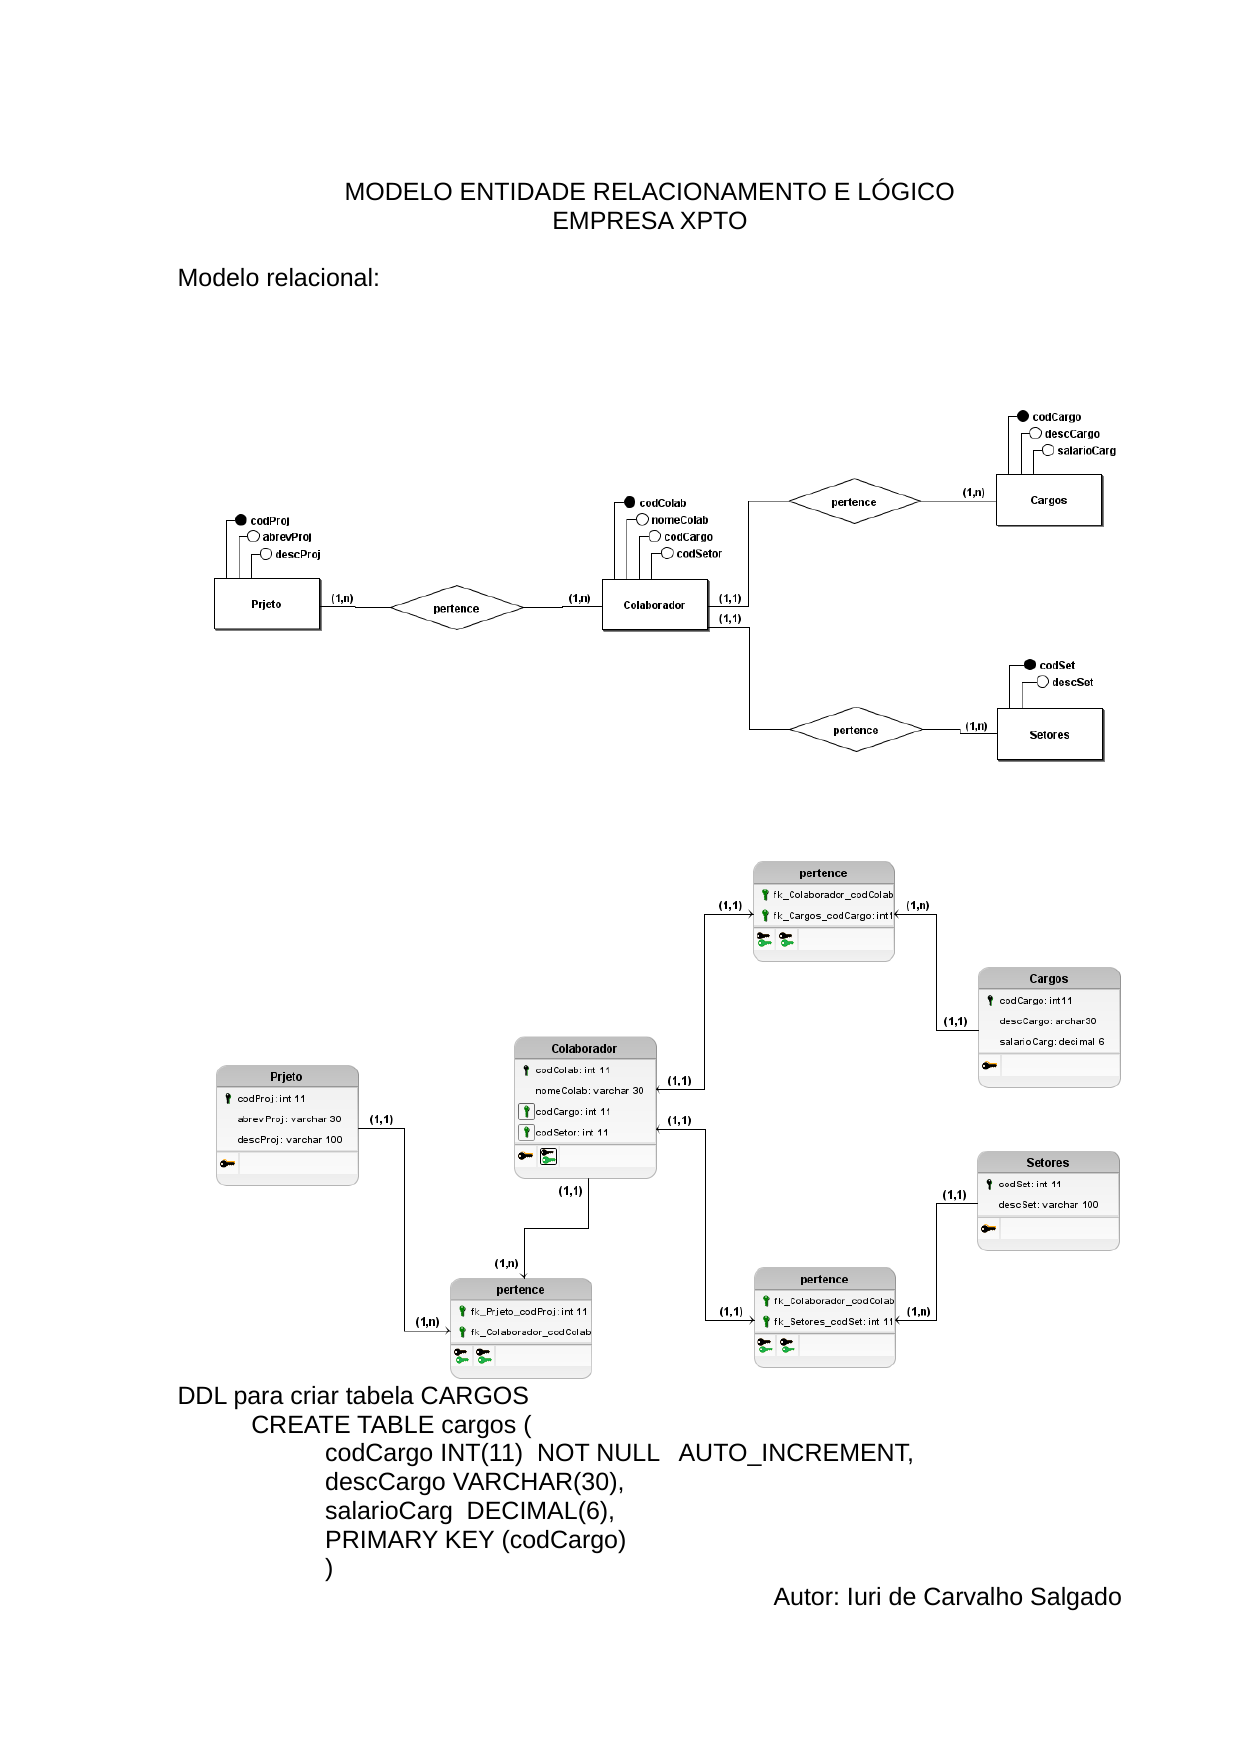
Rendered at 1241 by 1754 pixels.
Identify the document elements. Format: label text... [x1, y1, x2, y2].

text Autor: Iuri de Carvalho Salgado [177, 1582, 1122, 1611]
text DDL para criar tabela CARGOS [177, 1381, 1122, 1409]
text salarioCarg DECIMAL(6), [177, 1496, 1122, 1524]
picture [177, 791, 1123, 1381]
text EMPRESA XPTO [177, 206, 1122, 235]
text descCargo VARCHAR(30), [177, 1467, 1122, 1496]
text ) [177, 1553, 1122, 1582]
text MODELO ENTIDADE RELACIONAMENTO E LÓGICO [177, 177, 1122, 206]
text Modelo relacional: [177, 263, 1122, 321]
text codCargo INT(11) NOT NULL AUTO_INCREMENT, [177, 1438, 1122, 1467]
picture [177, 321, 1123, 763]
text PRIMARY KEY (codCargo) [177, 1524, 1122, 1553]
text CREATE TABLE cargos ( [177, 1409, 1122, 1438]
